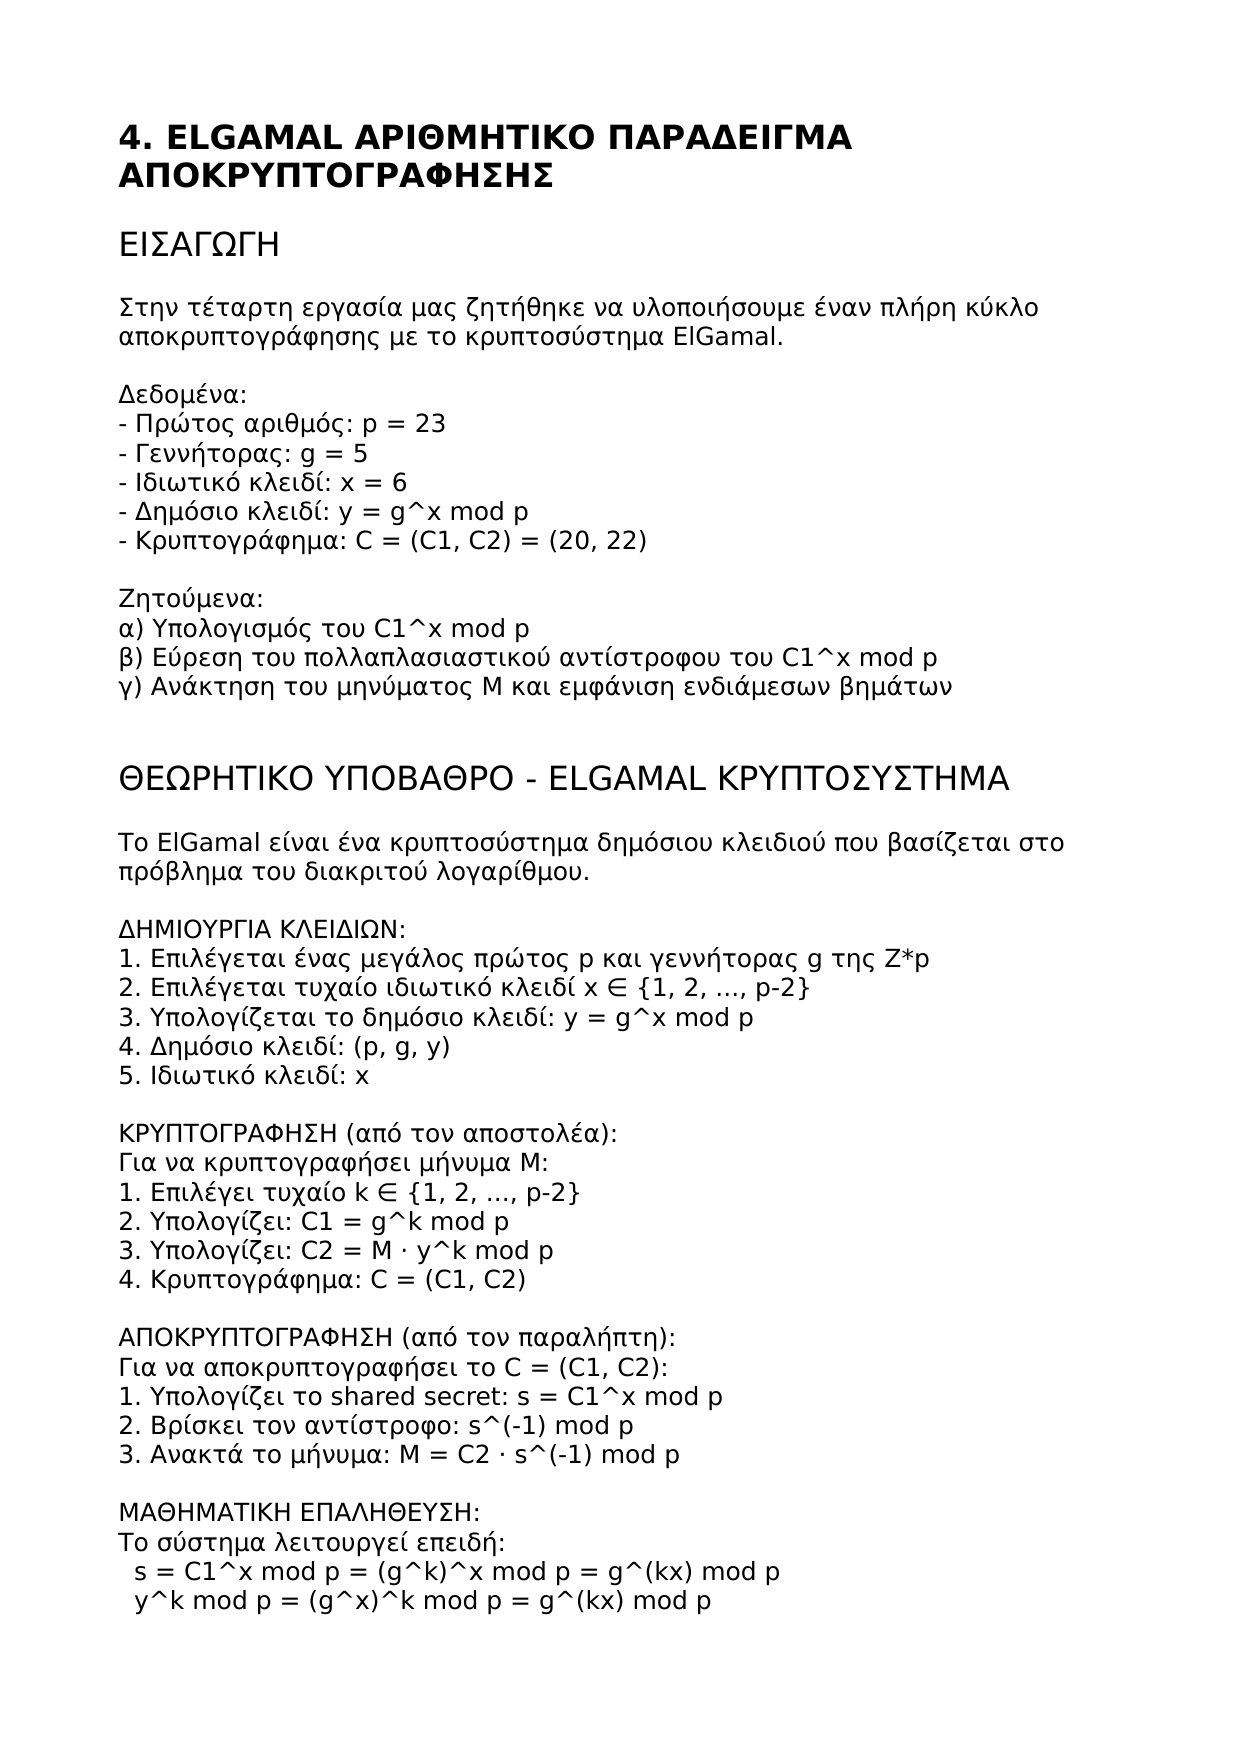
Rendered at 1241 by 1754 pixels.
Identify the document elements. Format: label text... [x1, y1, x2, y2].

text Δεδομένα: [118, 381, 1122, 410]
text 3. Υπολογίζει: C2 = M · y^k mod p [118, 1236, 1122, 1265]
text 2. Βρίσκει τον αντίστροφο: s^(-1) mod p [118, 1411, 1122, 1440]
text 1. Υπολογίζει το shared secret: s = C1^x mod p [118, 1382, 1122, 1411]
text 4. Κρυπτογράφημα: C = (C1, C2) [118, 1265, 1122, 1294]
text 1. Επιλέγει τυχαίο k ∈ {1, 2, ..., p-2} [118, 1178, 1122, 1207]
text ΚΡΥΠΤΟΓΡΑΦΗΣΗ (από τον αποστολέα): [118, 1119, 1122, 1148]
text Για να κρυπτογραφήσει μήνυμα M: [118, 1148, 1122, 1178]
text 3. Ανακτά το μήνυμα: M = C2 · s^(-1) mod p [118, 1440, 1122, 1469]
text ΕΙΣΑΓΩΓΗ [118, 225, 1122, 264]
text 1. Επιλέγεται ένας μεγάλος πρώτος p και γεννήτορας g της Z*p [118, 944, 1122, 973]
text - Πρώτος αριθμός: p = 23 [118, 410, 1122, 439]
text - Κρυπτογράφημα: C = (C1, C2) = (20, 22) [118, 526, 1122, 556]
text ΘΕΩΡΗΤΙΚΟ ΥΠΟΒΑΘΡΟ - ELGAMAL ΚΡΥΠΤΟΣΥΣΤΗΜΑ [118, 760, 1122, 798]
text β) Εύρεση του πολλαπλασιαστικού αντίστροφου του C1^x mod p [118, 643, 1122, 672]
text γ) Ανάκτηση του μηνύματος M και εμφάνιση ενδιάμεσων βημάτων [118, 672, 1122, 701]
text αποκρυπτογράφησης με το κρυπτοσύστημα ElGamal. [118, 322, 1122, 351]
text 2. Επιλέγεται τυχαίο ιδιωτικό κλειδί x ∈ {1, 2, ..., p-2} [118, 973, 1122, 1003]
text 5. Ιδιωτικό κλειδί: x [118, 1061, 1122, 1090]
text Το ElGamal είναι ένα κρυπτοσύστημα δημόσιου κλειδιού που βασίζεται στο [118, 828, 1122, 857]
text ΜΑΘΗΜΑΤΙΚΗ ΕΠΑΛΗΘΕΥΣΗ: [118, 1498, 1122, 1528]
text ΑΠΟΚΡΥΠΤΟΓΡΑΦΗΣΗ (από τον παραλήπτη): [118, 1323, 1122, 1353]
text Για να αποκρυπτογραφήσει το C = (C1, C2): [118, 1353, 1122, 1382]
text 2. Υπολογίζει: C1 = g^k mod p [118, 1207, 1122, 1236]
text - Ιδιωτικό κλειδί: x = 6 [118, 468, 1122, 497]
text Στην τέταρτη εργασία μας ζητήθηκε να υλοποιήσουμε έναν πλήρη κύκλο [118, 293, 1122, 322]
text - Δημόσιο κλειδί: y = g^x mod p [118, 497, 1122, 526]
text 4. Δημόσιο κλειδί: (p, g, y) [118, 1032, 1122, 1061]
text ΔΗΜΙΟΥΡΓΙΑ ΚΛΕΙΔΙΩΝ: [118, 915, 1122, 944]
text 3. Υπολογίζεται το δημόσιο κλειδί: y = g^x mod p [118, 1003, 1122, 1032]
text Το σύστημα λειτουργεί επειδή: [118, 1528, 1122, 1557]
text y^k mod p = (g^x)^k mod p = g^(kx) mod p [118, 1586, 1122, 1615]
text πρόβλημα του διακριτού λογαρίθμου. [118, 857, 1122, 886]
text Ζητούμενα: [118, 585, 1122, 614]
text s = C1^x mod p = (g^k)^x mod p = g^(kx) mod p [118, 1557, 1122, 1586]
text - Γεννήτορας: g = 5 [118, 439, 1122, 468]
text α) Υπολογισμός του C1^x mod p [118, 614, 1122, 643]
text 4. ELGAMAL ΑΡΙΘΜΗΤΙΚΟ ΠΑΡΑΔΕΙΓΜΑ ΑΠΟΚΡΥΠΤΟΓΡΑΦΗΣΗΣ [118, 118, 1122, 196]
